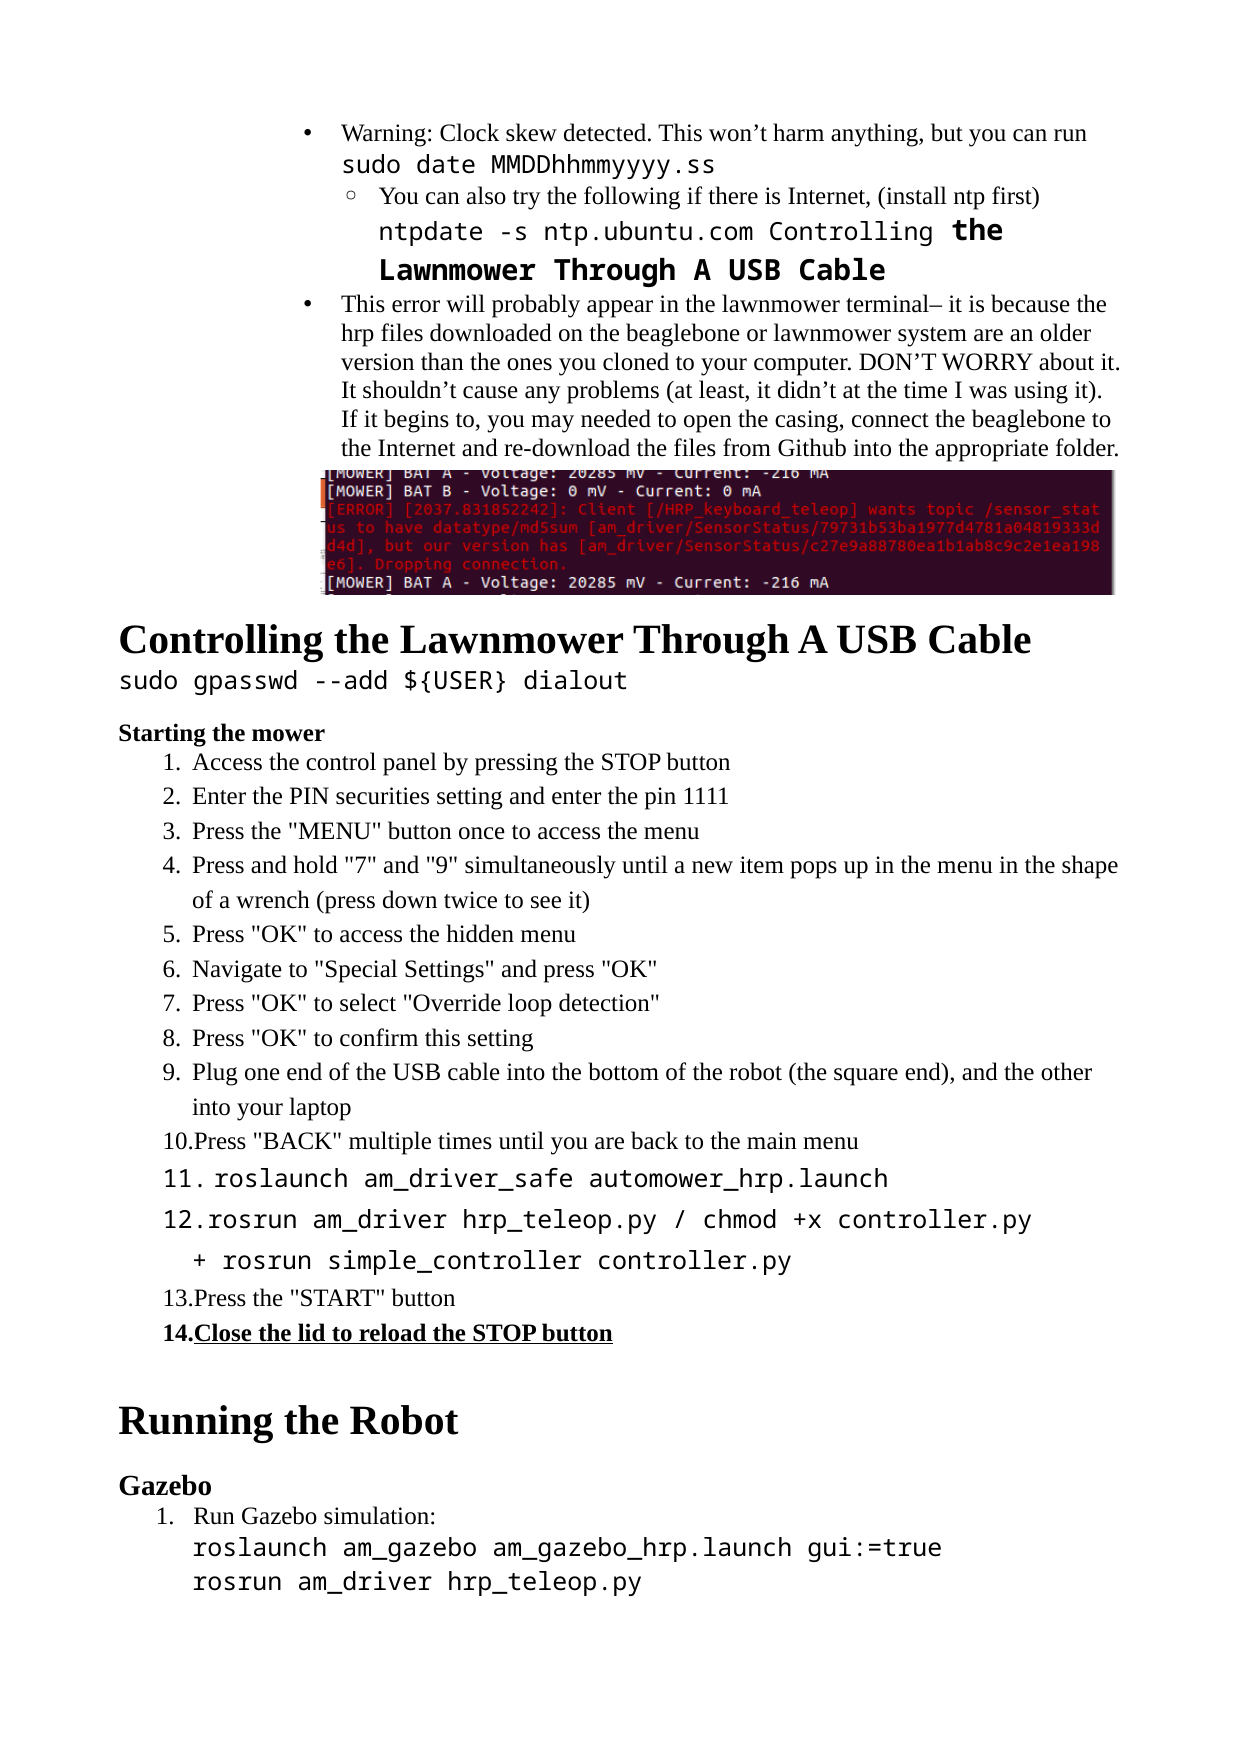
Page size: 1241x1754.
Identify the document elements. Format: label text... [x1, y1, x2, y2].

list ntpdate -s ntp.ubuntu.com Controlling the Lawnmower Through A USB Cable [341, 210, 1122, 289]
picture [320, 470, 1116, 595]
list Access the control panel by pressing the STOP button [162, 747, 1122, 776]
text rosrun am_driver hrp_teleop.py [118, 1564, 1122, 1627]
list Warning: Clock skew detected. This won’t harm anything, but you can run [303, 118, 1122, 147]
text Gazebo [118, 1468, 1122, 1501]
list Press the "MENU" button once to access the menu [162, 816, 1122, 845]
text roslaunch am_gazebo am_gazebo_hrp.launch gui:=true [118, 1530, 1122, 1564]
text Starting the mower [118, 718, 1122, 747]
list Close the lid to reload the STOP button [162, 1318, 1122, 1346]
list Press and hold "7" and "9" simultaneously until a new item pops up in the menu in the shape of a wrench (press down twice to see it) [162, 850, 1122, 914]
list Run Gazebo simulation: [156, 1501, 1122, 1530]
list rosrun am_driver hrp_teleop.py / chmod +x controller.py + rosrun simple_controller controller.py [162, 1202, 1122, 1276]
list Press "OK" to select "Override loop detection" [162, 988, 1122, 1017]
list Press "BACK" multiple times until you are back to the main menu [162, 1126, 1122, 1155]
list Navigate to "Special Settings" and press "OK" [162, 954, 1122, 983]
text Controlling the Lawnmower Through A USB Cable [118, 615, 1122, 663]
list roslaunch am_driver_safe automower_hrp.launch [162, 1161, 1122, 1195]
list Press "OK" to access the hidden menu [162, 919, 1122, 948]
list Press the "START" button [162, 1283, 1122, 1312]
list Plug one end of the USB cable into the bottom of the robot (the square end), and the other into your laptop [162, 1057, 1122, 1121]
list Press "OK" to confirm this setting [162, 1023, 1122, 1052]
list You can also try the following if there is Internet, (install ntp first) [341, 181, 1122, 210]
list This error will probably appear in the lawnmower terminal– it is because the hrp files downloaded on the beaglebone or lawnmower system are an older version than the ones you cloned to your computer. DON’T WORRY about it. It shouldn’t cause any problems (at least, it didn’t at the time I was using it). If it begins to, you may needed to open the casing, connect the beaglebone to the Internet and re-download the files from Github into the appropriate folder. [303, 289, 1122, 462]
list sudo date MMDDhhmmyyyy.ss [303, 147, 1122, 181]
list Enter the PIN securities setting and enter the pin 1111 [162, 781, 1122, 810]
text sudo gpasswd --add ${USER} dialout [118, 663, 1122, 697]
text Running the Robot [118, 1396, 1122, 1443]
